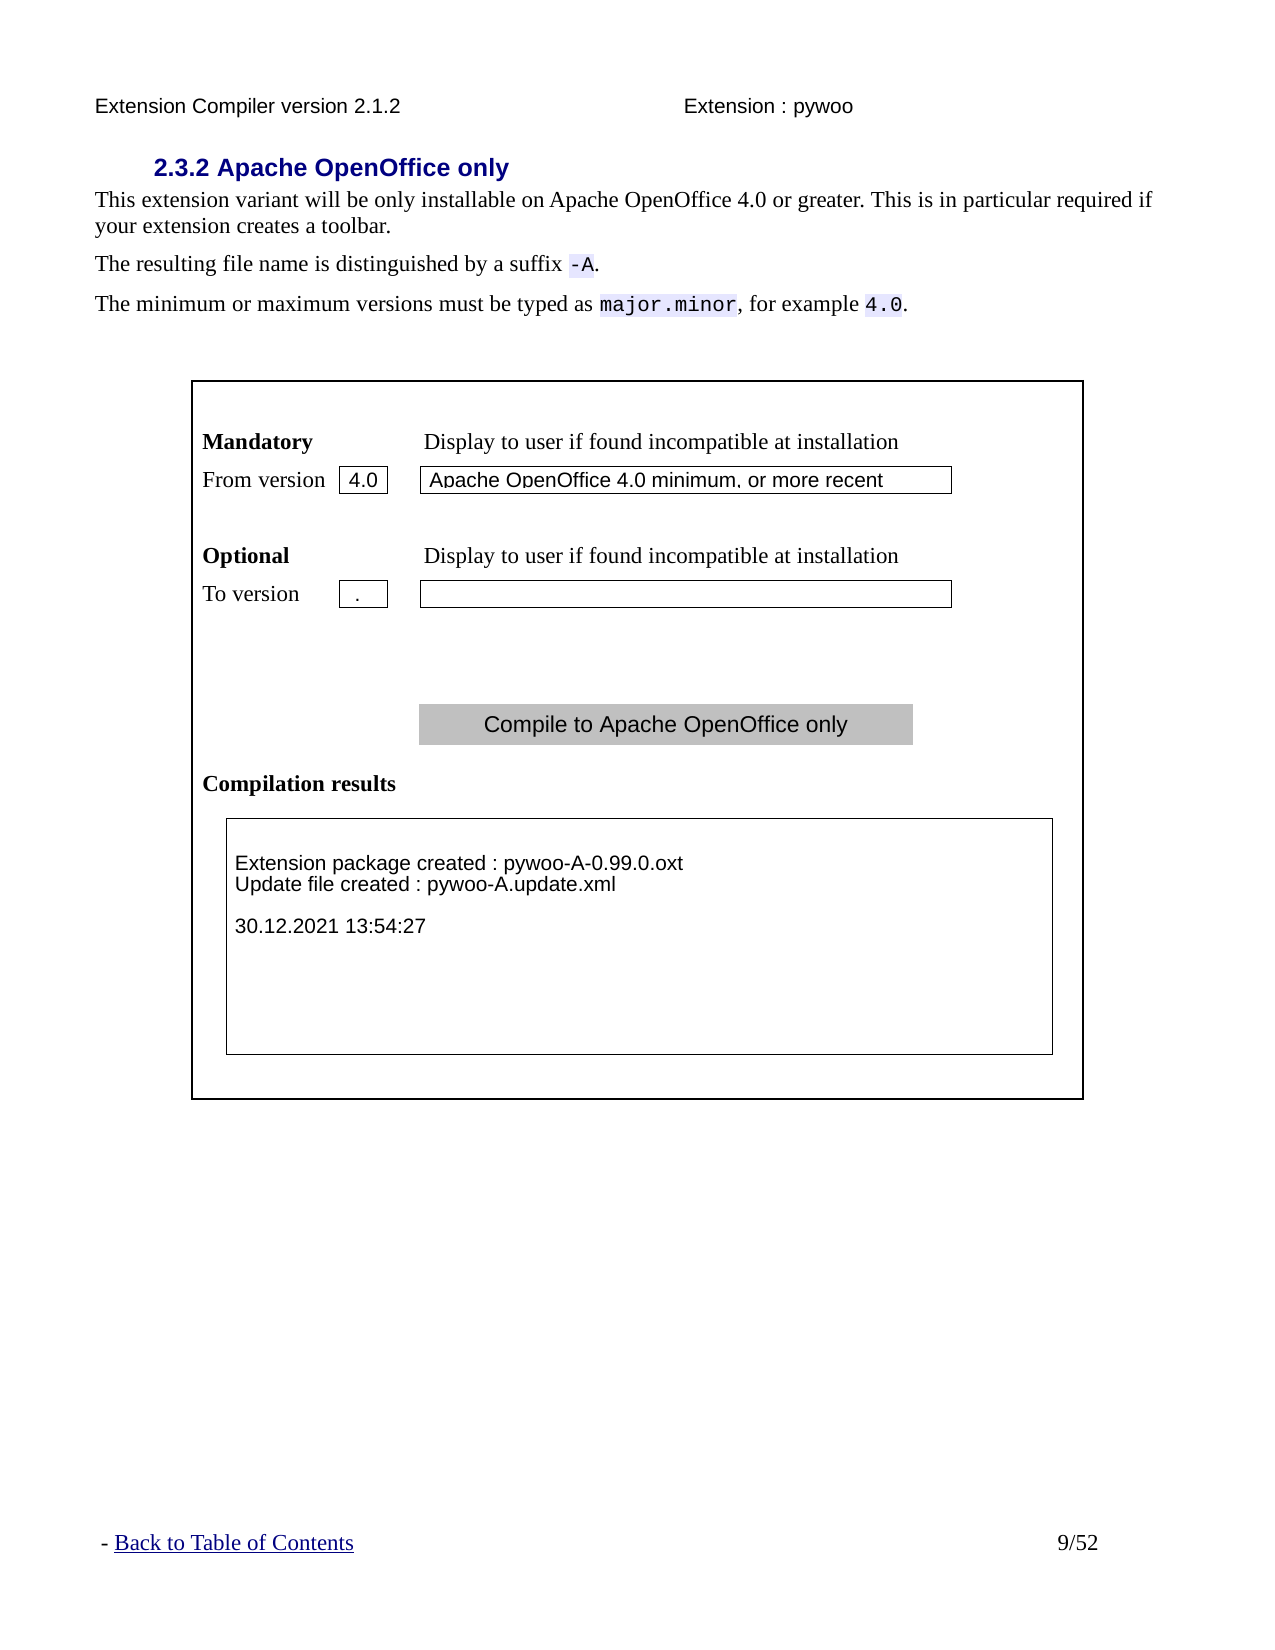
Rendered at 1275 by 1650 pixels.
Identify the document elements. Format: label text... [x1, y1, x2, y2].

text This extension variant will be only installable on Apache OpenOffice 4.0 or greater. This is in particular required if your extension creates a toolbar. [94, 187, 1181, 238]
text Mandatory Display to user if found incompatible at installation [202, 429, 1073, 454]
text [388, 467, 420, 492]
text [952, 581, 1073, 606]
text [952, 467, 1073, 492]
text The resulting file name is distinguished by a suffix -A. [94, 251, 1181, 278]
text Compilation results [202, 771, 1073, 796]
text [388, 581, 420, 606]
subtitle Apache OpenOffice only [153, 153, 1181, 181]
text From version [202, 467, 339, 492]
text Optional Display to user if found incompatible at installation [202, 543, 1073, 568]
text The minimum or maximum versions must be typed as major.minor, for example 4.0. [94, 290, 1181, 317]
text To version [202, 581, 339, 606]
